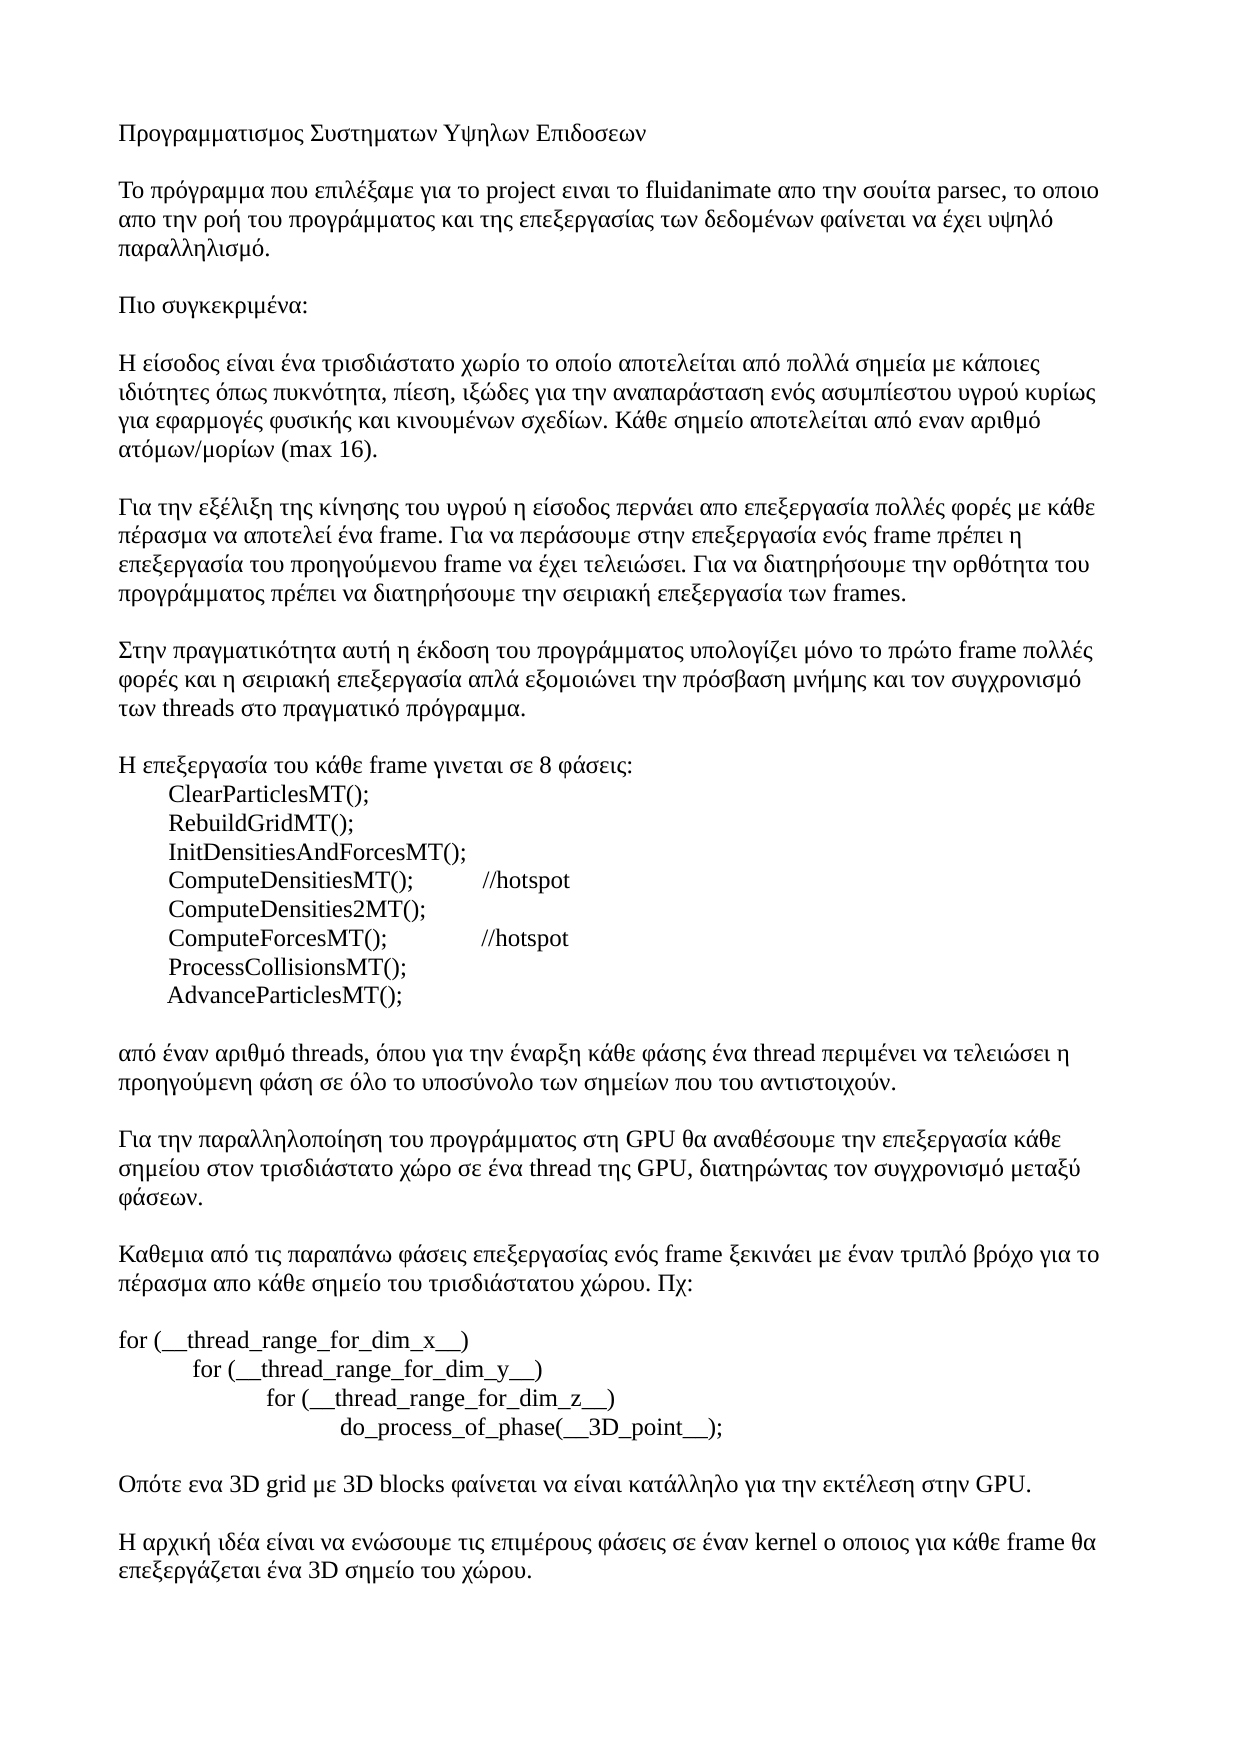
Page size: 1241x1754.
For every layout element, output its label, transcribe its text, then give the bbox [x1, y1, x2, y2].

text Η επεξεργασία του κάθε frame γινεται σε 8 φάσεις: [118, 751, 1122, 779]
text RebuildGridMT(); [118, 808, 1122, 837]
text ClearParticlesMT(); [118, 779, 1122, 808]
text Προγραμματισμος Συστηματων Υψηλων Επιδοσεων [118, 118, 1122, 147]
text Στην πραγματικότητα αυτή η έκδοση του προγράμματος υπολογίζει μόνο το πρώτο frame πολλές φορές και η σειριακή επεξεργασία απλά εξομοιώνει την πρόσβαση μνήμης και τον συγχρονισμό των threads στο πραγματικό πρόγραμμα. [118, 636, 1122, 722]
text InitDensitiesAndForcesMT(); [118, 837, 1122, 866]
text Πιο συγκεκριμένα: [118, 291, 1122, 319]
text AdvanceParticlesMT(); [118, 981, 1122, 1009]
text Οπότε ενα 3D grid με 3D blocks φαίνεται να είναι κατάλληλο για την εκτέλεση στην GPU. [118, 1469, 1122, 1498]
text ComputeForcesMT(); //hotspot [118, 923, 1122, 952]
text ComputeDensitiesMT(); //hotspot [118, 866, 1122, 894]
text Η είσοδος είναι ένα τρισδιάστατο χωρίο το οποίο αποτελείται από πολλά σημεία με κάποιες ιδιότητες όπως πυκνότητα, πίεση, ιξώδες για την αναπαράσταση ενός ασυμπίεστου υγρού κυρίως για εφαρμογές φυσικής και κινουμένων σχεδίων. Κάθε σημείο αποτελείται από εναν αριθμό ατόμων/μορίων (max 16). [118, 348, 1122, 463]
text ProcessCollisionsMT(); [118, 952, 1122, 981]
text for (__thread_range_for_dim_x__) [118, 1326, 1122, 1354]
text for (__thread_range_for_dim_y__) [118, 1354, 1122, 1383]
text Καθεμια από τις παραπάνω φάσεις επεξεργασίας ενός frame ξεκινάει με έναν τριπλό βρόχο για το πέρασμα απο κάθε σημείο του τρισδιάστατου χώρου. Πχ: [118, 1239, 1122, 1297]
text ComputeDensities2MT(); [118, 894, 1122, 923]
text do_process_of_phase(__3D_point__); [118, 1412, 1122, 1441]
text Το πρόγραμμα που επιλέξαμε για το project ειναι το fluidanimate απο την σουίτα parsec, το οποιο απο την ροή του προγράμματος και της επεξεργασίας των δεδομένων φαίνεται να έχει υψηλό παραλληλισμό. [118, 176, 1122, 262]
text Για την εξέλιξη της κίνησης του υγρού η είσοδος περνάει απο επεξεργασία πολλές φορές με κάθε πέρασμα να αποτελεί ένα frame. Για να περάσουμε στην επεξεργασία ενός frame πρέπει η επεξεργασία του προηγούμενου frame να έχει τελειώσει. Για να διατηρήσουμε την ορθότητα του προγράμματος πρέπει να διατηρήσουμε την σειριακή επεξεργασία των frames. [118, 492, 1122, 607]
text Για την παραλληλοποίηση του προγράμματος στη GPU θα αναθέσουμε την επεξεργασία κάθε σημείου στον τρισδιάστατο χώρο σε ένα thread της GPU, διατηρώντας τον συγχρονισμό μεταξύ φάσεων. [118, 1124, 1122, 1211]
text Η αρχική ιδέα είναι να ενώσουμε τις επιμέρους φάσεις σε έναν kernel ο οποιος για κάθε frame θα επεξεργάζεται ένα 3D σημείο του χώρου. [118, 1527, 1122, 1584]
text for (__thread_range_for_dim_z__) [118, 1383, 1122, 1412]
text από έναν αριθμό threads, όπου για την έναρξη κάθε φάσης ένα thread περιμένει να τελειώσει η προηγούμενη φάση σε όλο το υποσύνολο των σημείων που του αντιστοιχούν. [118, 1038, 1122, 1096]
